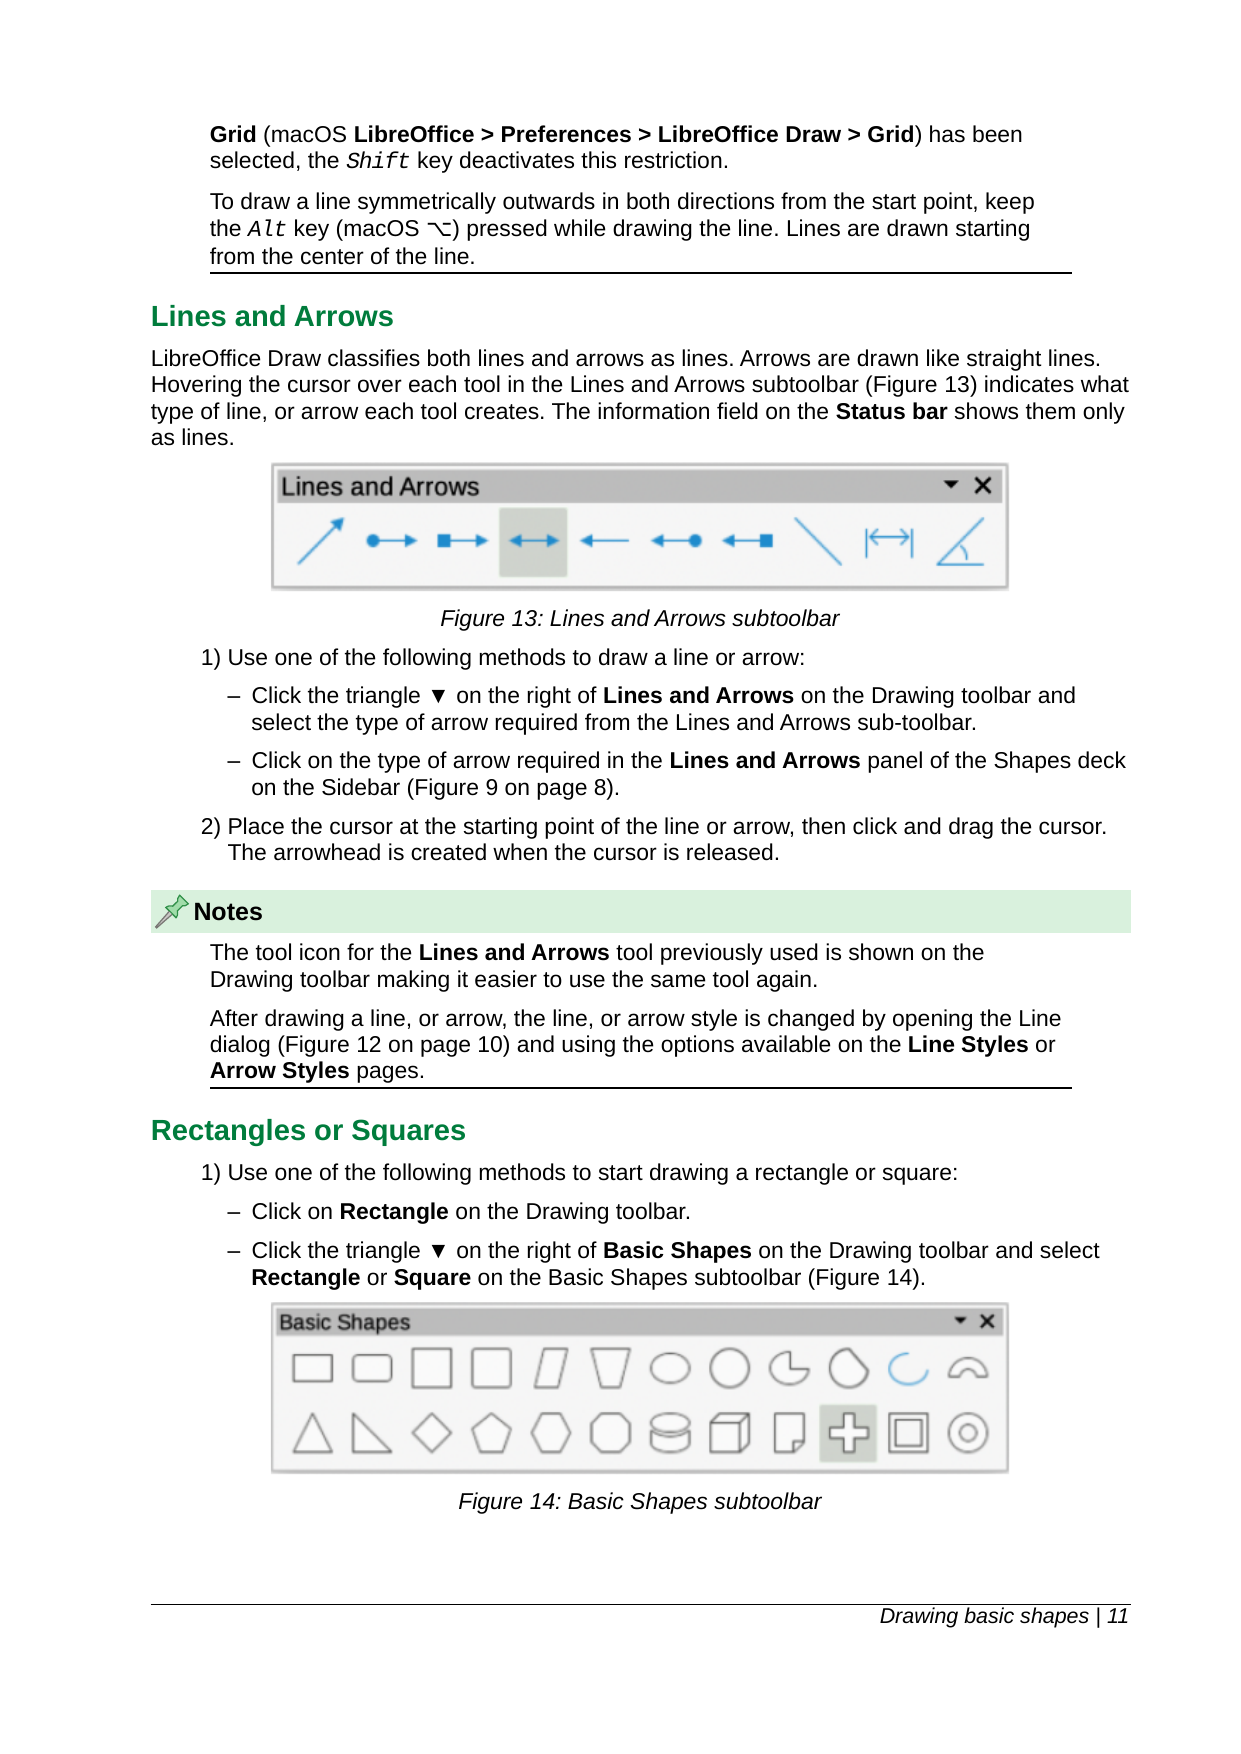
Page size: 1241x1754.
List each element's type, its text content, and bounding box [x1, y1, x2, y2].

list Click the triangle ▼ on the right of Basic Shapes on the Drawing toolbar and select Rectangle or Square on the Basic Shapes subtoolbar (Figure 14). [227, 1237, 1131, 1290]
list Click on the type of arrow required in the Lines and Arrows panel of the Shapes deck on the Sidebar (Figure 9 on page 8). [227, 747, 1131, 800]
list LibreOffice Draw classifies both lines and arrows as lines. Arrows are drawn like straight lines. Hovering the cursor over each tool in the Lines and Arrows subtoolbar (Figure 13) indicates what type of line, or arrow each tool creates. The information field on the Status bar shows them only as lines. [151, 345, 1131, 450]
text Grid (macOS LibreOffice > Preferences > LibreOffice Draw > Grid) has been selected, the Shift key deactivates this restriction. [209, 121, 1072, 176]
list Use one of the following methods to start drawing a rectangle or square: [227, 1159, 1131, 1186]
text Figure 14: Basic Shapes subtoolbar [271, 1488, 1011, 1514]
list Click the triangle ▼ on the right of Lines and Arrows on the Drawing toolbar and select the type of arrow required from the Lines and Arrows sub-toolbar. [227, 682, 1131, 735]
text Figure 13: Lines and Arrows subtoolbar [271, 605, 1011, 631]
list Place the cursor at the starting point of the line or arrow, then click and drag the cursor. The arrowhead is created when the cursor is released. [227, 813, 1131, 865]
text After drawing a line, or arrow, the line, or arrow style is changed by opening the Line dialog (Figure 12 on page 10) and using the options available on the Line Styles or Arrow Styles pages. [209, 1004, 1072, 1089]
subtitle Lines and Arrows [151, 299, 1131, 333]
subtitle Notes [151, 890, 1131, 933]
text The tool icon for the Lines and Arrows tool previously used is shown on the Drawing toolbar making it easier to use the same tool again. [209, 939, 1072, 992]
list Use one of the following methods to draw a line or arrow: [227, 643, 1131, 670]
picture [270, 462, 1011, 593]
subtitle Rectangles or Squares [151, 1113, 1131, 1147]
picture [270, 1302, 1011, 1476]
text To draw a line symmetrically outwards in both directions from the start point, keep the Alt key (macOS ⌥) pressed while drawing the line. Lines are drawn starting from the center of the line. [209, 188, 1072, 274]
list Click on Rectangle on the Drawing toolbar. [227, 1198, 1131, 1224]
